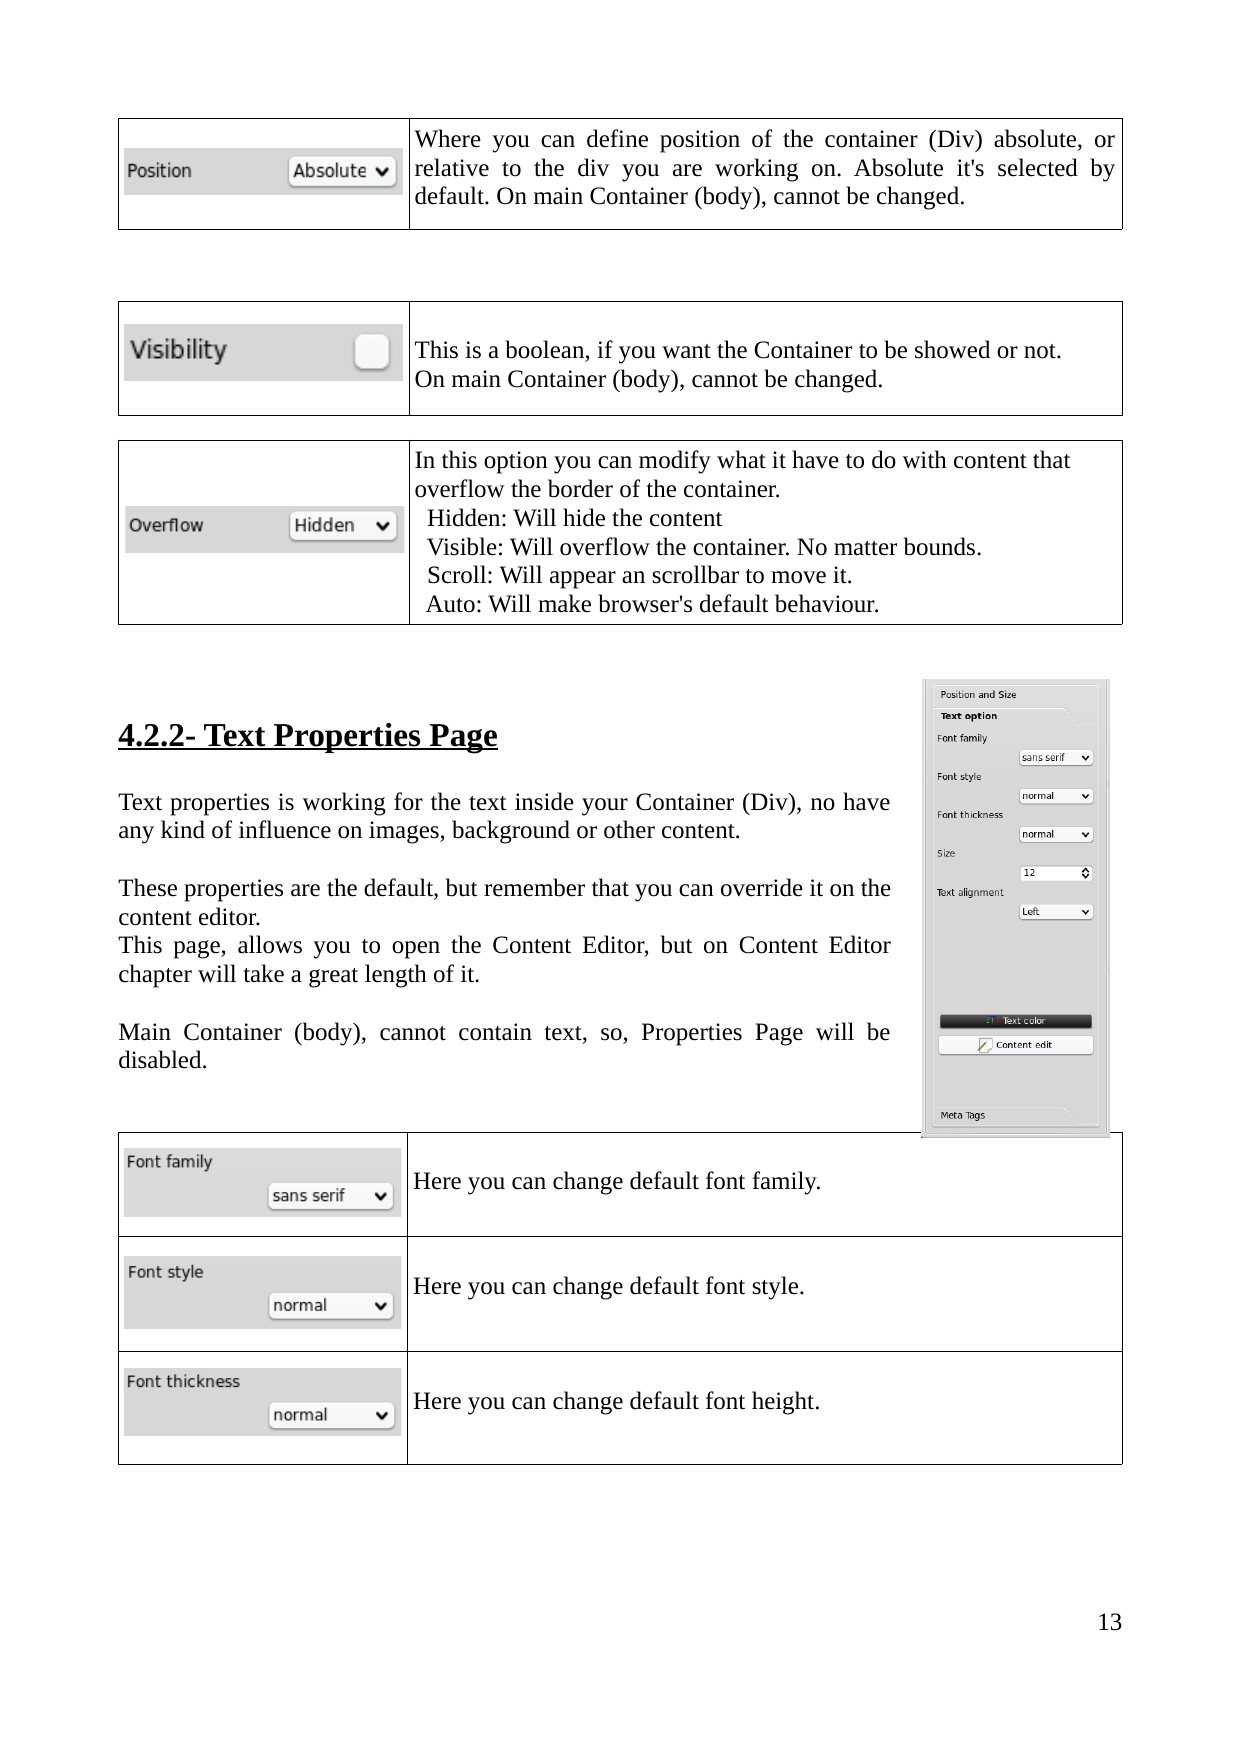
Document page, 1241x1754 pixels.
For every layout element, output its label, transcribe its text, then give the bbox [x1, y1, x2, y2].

table_header In this option you can modify what it have to do with content that overflow the border of the container. Hidden: Will hide the content Visible: Will overflow the container. No matter bounds. Scroll: Will appear an scrollbar to move it. Auto: Will make browser's default behaviour. [410, 441, 1122, 624]
table_cell [119, 1352, 407, 1464]
table_header Where you can define position of the container (Div) absolute, or relative to the div you are working on. Absolute it's selected by default. On main Container (body), cannot be changed. [410, 119, 1122, 229]
picture [123, 1368, 402, 1436]
table_header [119, 119, 409, 229]
table_cell Here you can change default font height. [408, 1352, 1122, 1464]
text These properties are the default, but remember that you can override it on the content editor. [118, 873, 921, 931]
picture [123, 324, 403, 381]
picture [921, 679, 1111, 1138]
picture [123, 148, 403, 195]
table_header [119, 1133, 407, 1236]
table_cell [119, 1237, 407, 1351]
table_header [119, 302, 409, 415]
text This page, allows you to open the Content Editor, but on Content Editor chapter will take a great length of it. [118, 931, 921, 988]
table_header [119, 441, 409, 624]
text Text properties is working for the text inside your Container (Div), no have any kind of influence on images, background or other content. [118, 787, 921, 844]
picture [123, 1148, 402, 1217]
picture [125, 506, 405, 553]
text 4.2.2- Text Properties Page [118, 715, 921, 753]
text Main Container (body), cannot contain text, so, Properties Page will be disabled. [118, 1017, 921, 1074]
table_cell Here you can change default font style. [408, 1237, 1122, 1351]
picture [123, 1256, 402, 1329]
table_header Here you can change default font family. [408, 1133, 1122, 1236]
table_header This is a boolean, if you want the Container to be showed or not. On main Container (body), cannot be changed. [410, 302, 1122, 415]
